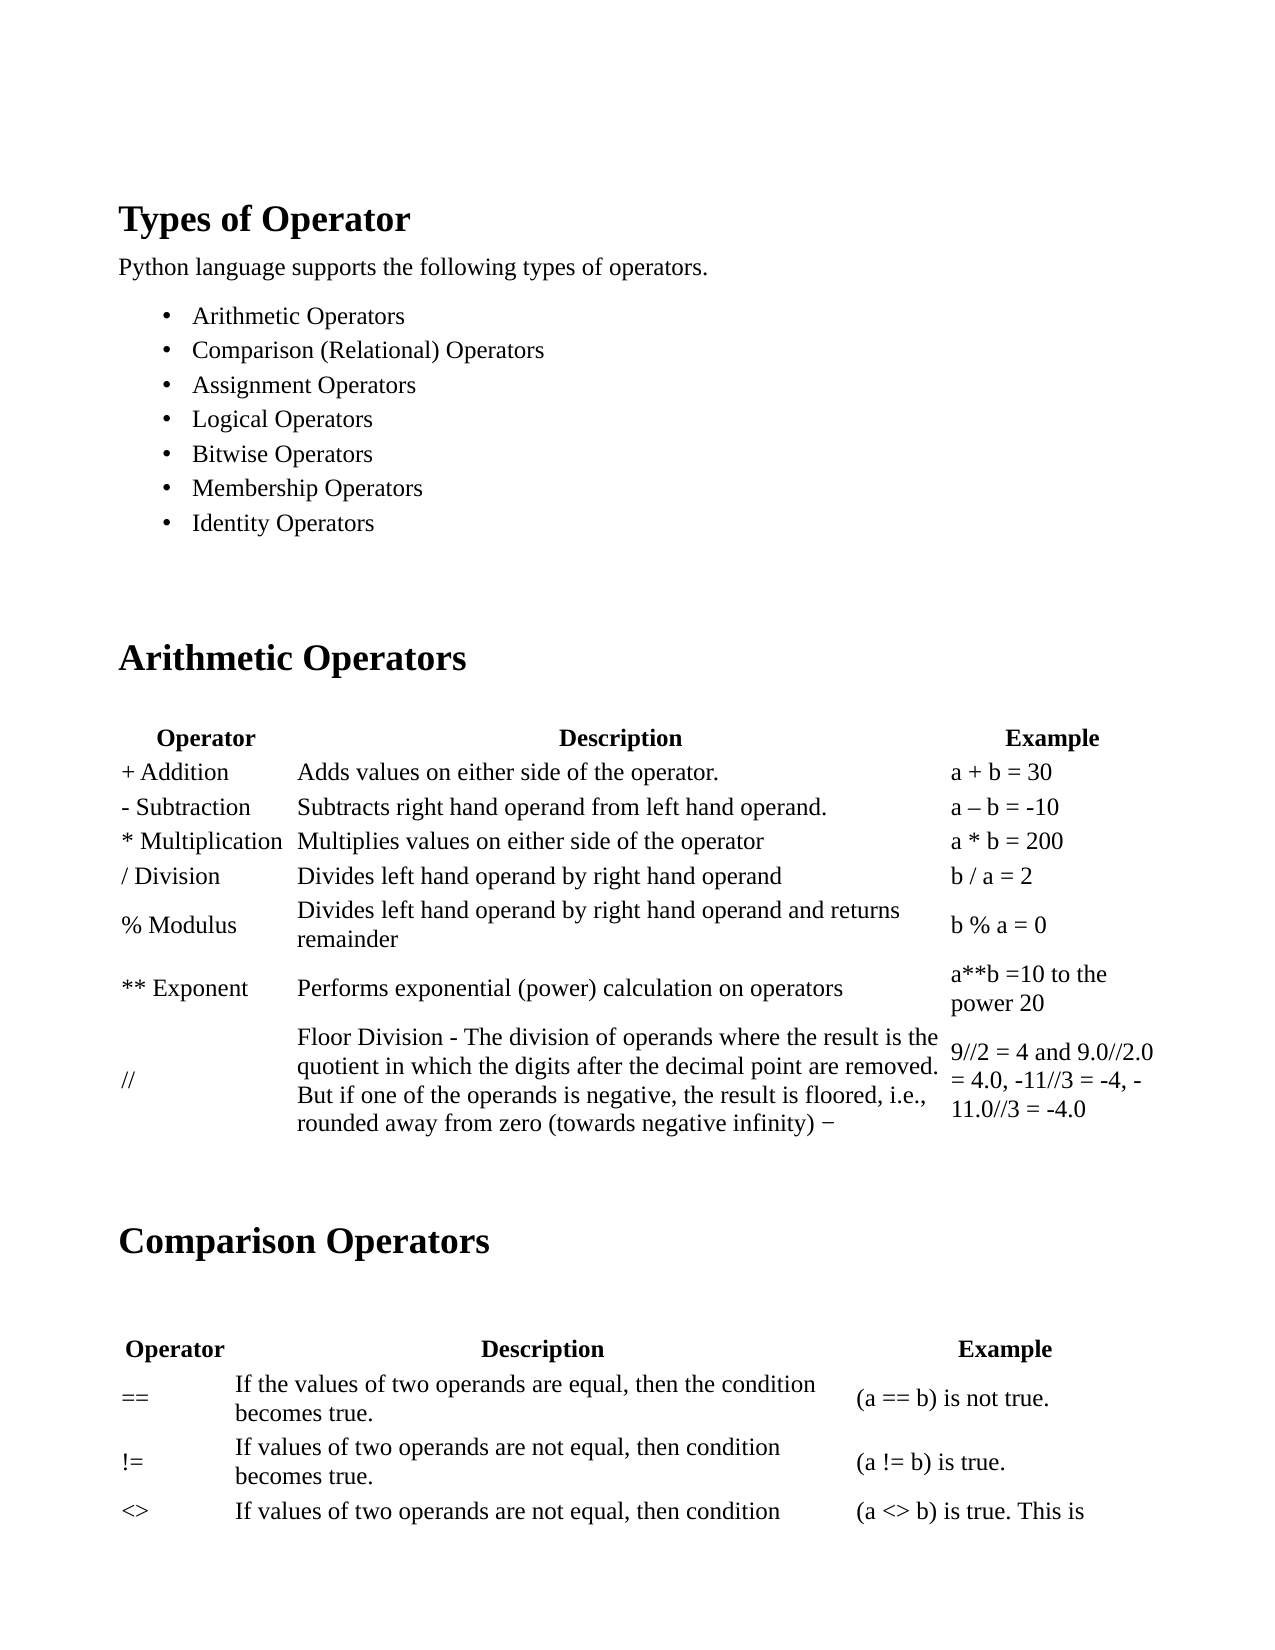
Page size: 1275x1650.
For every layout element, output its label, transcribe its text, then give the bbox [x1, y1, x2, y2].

table_header Example [853, 1332, 1157, 1366]
table_cell % Modulus [118, 893, 294, 956]
subtitle Types of Operator [118, 196, 1157, 239]
table_cell Floor Division - The division of operands where the result is the quotient in which the digits after the decimal point are removed. But if one of the operands is negative, the result is floored, i.e., rounded away from zero (towards negative infinity) − [294, 1019, 948, 1140]
table_cell 9//2 = 4 and 9.0//2.0 = 4.0, -11//3 = -4, -11.0//3 = -4.0 [948, 1019, 1157, 1140]
table_cell Divides left hand operand by right hand operand [294, 858, 948, 893]
list Bitwise Operators [162, 439, 1157, 468]
table_cell (a == b) is not true. [853, 1366, 1157, 1429]
table_cell Subtracts right hand operand from left hand operand. [294, 789, 948, 823]
table_header Operator [118, 1332, 232, 1366]
table_cell == [118, 1366, 232, 1429]
table_cell - Subtraction [118, 789, 294, 823]
table_cell Divides left hand operand by right hand operand and returns remainder [294, 893, 948, 956]
table_cell a**b =10 to the power 20 [948, 956, 1157, 1019]
subtitle Comparison Operators [118, 1218, 1157, 1262]
table_cell Adds values on either side of the operator. [294, 754, 948, 789]
subtitle Arithmetic Operators [118, 635, 1157, 678]
table_cell Performs exponential (power) calculation on operators [294, 956, 948, 1019]
table_cell + Addition [118, 754, 294, 789]
list Comparison (Relational) Operators [162, 336, 1157, 364]
table_cell * Multiplication [118, 824, 294, 858]
table_cell b % a = 0 [948, 893, 1157, 956]
table_header Description [294, 720, 948, 754]
list Assignment Operators [162, 370, 1157, 399]
table_cell (a <> b) is true. This is [853, 1493, 1157, 1527]
table_header Description [232, 1332, 853, 1366]
table_cell <> [118, 1493, 232, 1527]
table_cell a – b = -10 [948, 789, 1157, 823]
table_cell // [118, 1019, 294, 1140]
list Arithmetic Operators [162, 301, 1157, 330]
list Membership Operators [162, 473, 1157, 502]
table_cell != [118, 1430, 232, 1493]
list Logical Operators [162, 404, 1157, 433]
table_cell (a != b) is true. [853, 1430, 1157, 1493]
table_cell If values of two operands are not equal, then condition [232, 1493, 853, 1527]
list Identity Operators [162, 508, 1157, 537]
table_header Example [948, 720, 1157, 754]
table_cell a * b = 200 [948, 824, 1157, 858]
table_cell If values of two operands are not equal, then condition becomes true. [232, 1430, 853, 1493]
table_cell / Division [118, 858, 294, 893]
table_cell ** Exponent [118, 956, 294, 1019]
table_cell If the values of two operands are equal, then the condition becomes true. [232, 1366, 853, 1429]
table_cell a + b = 30 [948, 754, 1157, 789]
table_header Operator [118, 720, 294, 754]
text Python language supports the following types of operators. [118, 252, 1157, 281]
table_cell Multiplies values on either side of the operator [294, 824, 948, 858]
table_cell b / a = 2 [948, 858, 1157, 893]
